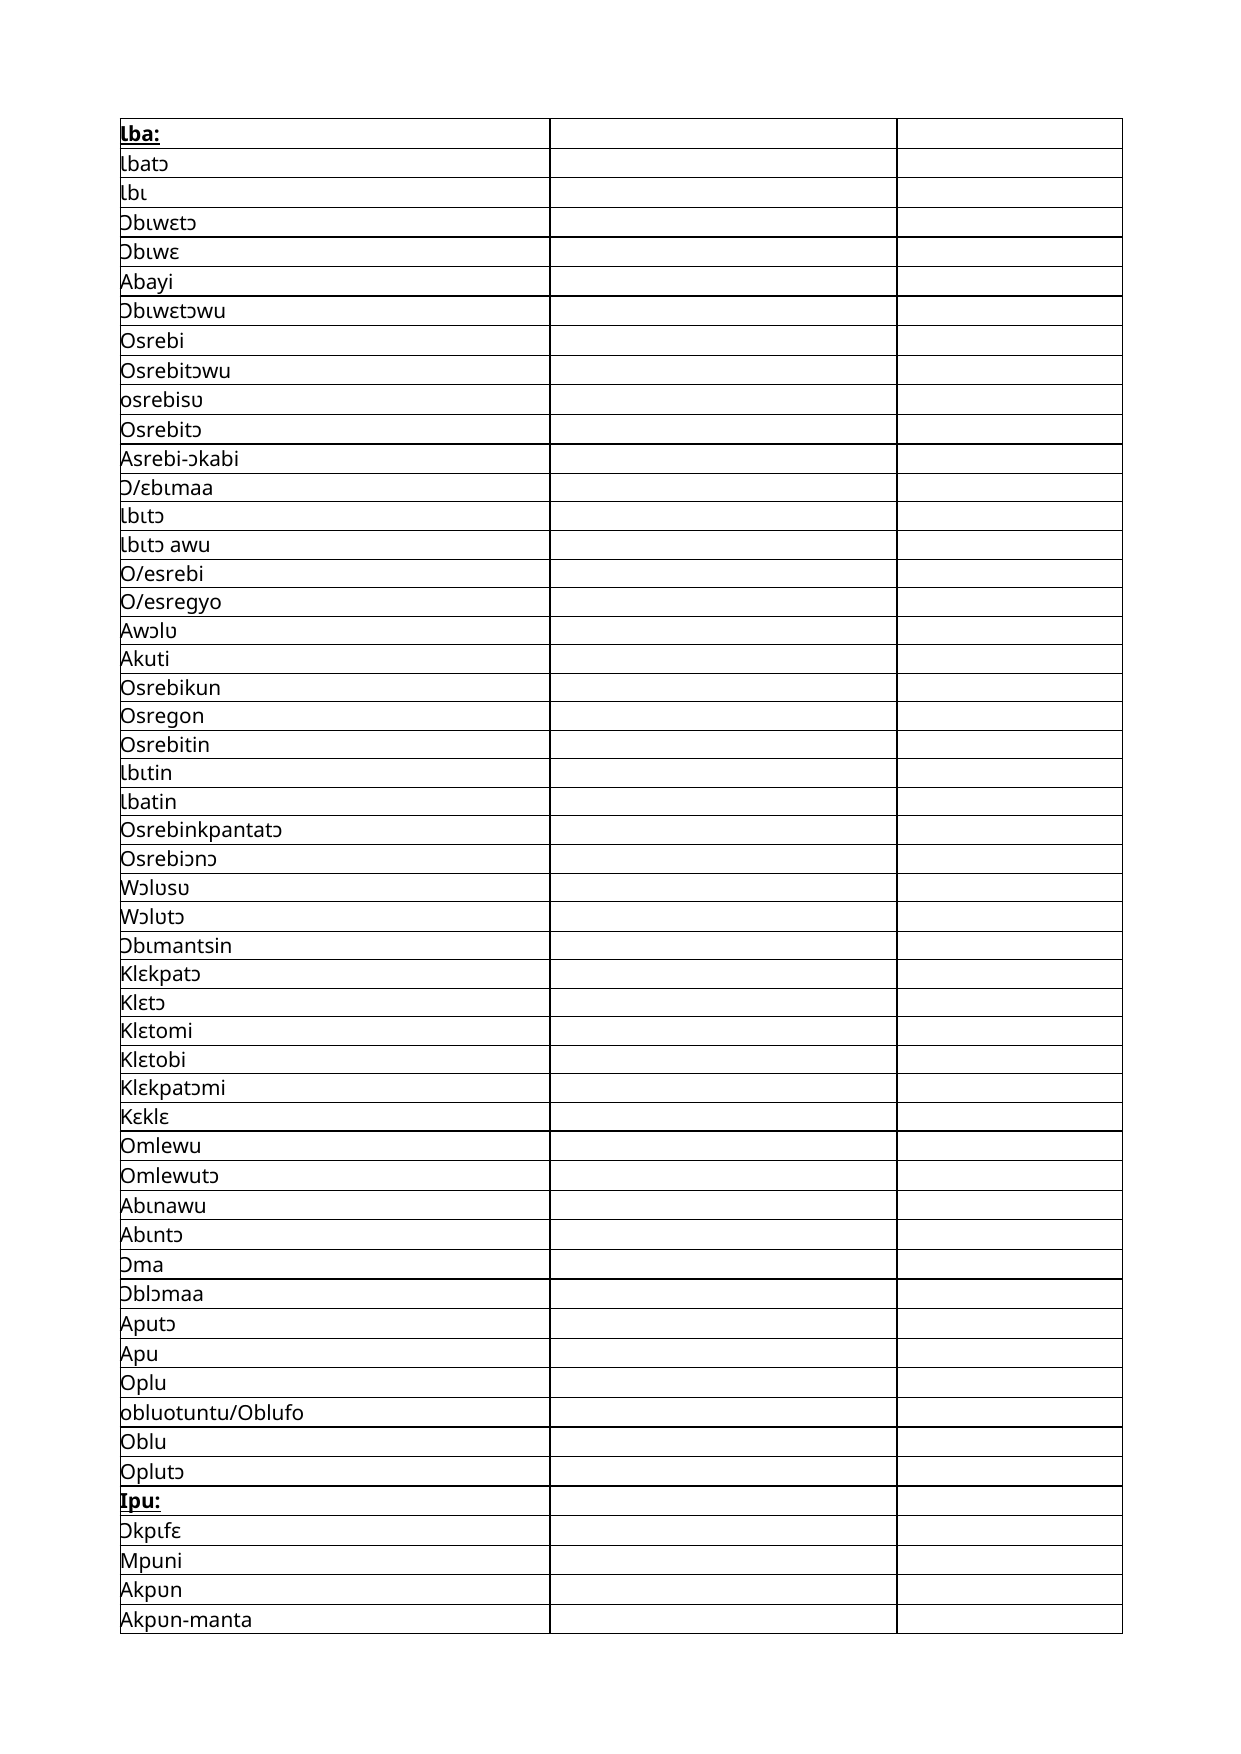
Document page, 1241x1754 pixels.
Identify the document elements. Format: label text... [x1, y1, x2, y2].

table_cell [898, 502, 1122, 530]
table_cell [898, 1074, 1122, 1102]
table_cell [898, 1398, 1122, 1426]
table_cell Ɔma [121, 1250, 549, 1278]
table_cell [551, 297, 896, 325]
table_cell [551, 1161, 896, 1190]
table_cell [551, 1280, 896, 1308]
table_cell Ɔbɩmantsin [121, 932, 549, 959]
table_cell [898, 1516, 1122, 1545]
table_cell Klɛkpatɔmi [121, 1074, 549, 1102]
table_cell [551, 560, 896, 587]
table_cell [551, 702, 896, 730]
table_cell [898, 1250, 1122, 1278]
table_cell [898, 845, 1122, 873]
table_cell [551, 1575, 896, 1604]
table_cell Ɩba: [121, 119, 549, 148]
table_cell [898, 1161, 1122, 1190]
table_cell [898, 297, 1122, 325]
table_cell [551, 1368, 896, 1397]
table_cell Asrebi-ɔkabi [121, 445, 549, 473]
table_cell [898, 816, 1122, 844]
table_cell [898, 445, 1122, 473]
table_cell [551, 960, 896, 988]
table_cell [898, 1605, 1122, 1633]
table_cell [551, 731, 896, 758]
table_cell [551, 1605, 896, 1633]
table_cell [898, 1132, 1122, 1160]
table_cell [898, 415, 1122, 443]
table_cell Ɔblɔmaa [121, 1280, 549, 1308]
table_cell Ɩbatɔ [121, 149, 549, 177]
table_cell [551, 326, 896, 355]
table_cell [898, 1046, 1122, 1073]
table_cell [551, 1428, 896, 1456]
table_cell Oplu [121, 1368, 549, 1397]
table_cell osrebisʋ [121, 385, 549, 414]
table_cell [551, 502, 896, 530]
table_cell [898, 1103, 1122, 1130]
table_cell [898, 356, 1122, 384]
table_cell Abayi [121, 267, 549, 295]
table_cell Osrebitin [121, 731, 549, 758]
table_cell Ɔbɩwɛtɔwu [121, 297, 549, 325]
table_cell Osrebikun [121, 674, 549, 701]
table_cell Ɩbɩtɔ awu [121, 531, 549, 559]
table_cell [898, 960, 1122, 988]
table_cell [551, 1457, 896, 1485]
table_cell [898, 238, 1122, 266]
table_cell [551, 531, 896, 559]
table_cell Ɔkpɩfɛ [121, 1516, 549, 1545]
table_cell [551, 356, 896, 384]
table_cell Ɔ/ɛbɩmaa [121, 474, 549, 501]
table_cell Osrebitɔwu [121, 356, 549, 384]
table_cell [551, 208, 896, 236]
table_cell [898, 1546, 1122, 1574]
table_cell [551, 1487, 896, 1515]
table_cell [551, 1074, 896, 1102]
table_cell [551, 1103, 896, 1130]
table_cell [898, 1191, 1122, 1219]
table_cell Akuti [121, 645, 549, 673]
table_cell Klɛtomi [121, 1017, 549, 1045]
table_cell [551, 119, 896, 148]
table_cell Klɛtɔ [121, 989, 549, 1016]
table_cell Ipu: [121, 1487, 549, 1515]
table_cell [898, 119, 1122, 148]
table_cell Aputɔ [121, 1309, 549, 1338]
table_cell [898, 149, 1122, 177]
table_cell [898, 1368, 1122, 1397]
table_cell Ɩbɩtin [121, 759, 549, 787]
table_cell [551, 1250, 896, 1278]
table_cell [551, 1132, 896, 1160]
table_cell [898, 1220, 1122, 1249]
table_cell [898, 702, 1122, 730]
table_cell [551, 674, 896, 701]
table_cell [898, 208, 1122, 236]
table_cell Ɔbɩwɛ [121, 238, 549, 266]
table_cell Abɩntɔ [121, 1220, 549, 1249]
table_cell [551, 788, 896, 815]
table_cell [551, 1546, 896, 1574]
table_cell [898, 902, 1122, 931]
table_cell [898, 474, 1122, 501]
table_cell [898, 674, 1122, 701]
table_cell Omlewutɔ [121, 1161, 549, 1190]
table_cell [898, 1339, 1122, 1367]
table_cell [898, 267, 1122, 295]
table_cell Ɩbatin [121, 788, 549, 815]
table_cell Wɔlʋsʋ [121, 874, 549, 901]
table_cell Ɩbɩtɔ [121, 502, 549, 530]
table_cell [551, 1191, 896, 1219]
table_cell Osrebitɔ [121, 415, 549, 443]
table_cell [551, 1017, 896, 1045]
table_cell [551, 845, 896, 873]
table_cell [898, 788, 1122, 815]
table_cell [898, 178, 1122, 207]
table_cell Wɔlʋtɔ [121, 902, 549, 931]
table_cell Ɩbɩ [121, 178, 549, 207]
table_cell [551, 1220, 896, 1249]
table_cell [551, 1516, 896, 1545]
table_cell [551, 267, 896, 295]
table_cell [898, 560, 1122, 587]
table_cell Akpʋn-manta [121, 1605, 549, 1633]
table_cell O/esrebi [121, 560, 549, 587]
table_cell Osrebinkpantatɔ [121, 816, 549, 844]
table_cell [551, 989, 896, 1016]
table_cell Klɛtobi [121, 1046, 549, 1073]
table_cell [551, 415, 896, 443]
table_cell [551, 617, 896, 644]
table_cell Oblu [121, 1428, 549, 1456]
table_cell [898, 874, 1122, 901]
table_cell Klɛkpatɔ [121, 960, 549, 988]
table_cell [551, 238, 896, 266]
table_cell [551, 645, 896, 673]
table_cell [551, 902, 896, 931]
table_cell [898, 617, 1122, 644]
table_cell [898, 645, 1122, 673]
table_cell [898, 588, 1122, 616]
table_cell Akpʋn [121, 1575, 549, 1604]
table_cell Abɩnawu [121, 1191, 549, 1219]
table_cell [551, 474, 896, 501]
table_cell [551, 932, 896, 959]
table_cell [551, 588, 896, 616]
table_cell [551, 385, 896, 414]
table_cell Ɔbɩwɛtɔ [121, 208, 549, 236]
table_cell [551, 445, 896, 473]
table_cell [551, 1339, 896, 1367]
table_cell [898, 731, 1122, 758]
table_cell [898, 1280, 1122, 1308]
table_cell Osregon [121, 702, 549, 730]
table_cell Osrebi [121, 326, 549, 355]
table_cell Omlewu [121, 1132, 549, 1160]
table_cell [551, 1398, 896, 1426]
table_cell [898, 1428, 1122, 1456]
table_cell [898, 531, 1122, 559]
table_cell Awɔlʋ [121, 617, 549, 644]
table_cell [551, 874, 896, 901]
table_cell Osrebiɔnɔ [121, 845, 549, 873]
table_cell Apu [121, 1339, 549, 1367]
table_cell [898, 385, 1122, 414]
table_cell Mpuni [121, 1546, 549, 1574]
table_cell [898, 1575, 1122, 1604]
table_cell [898, 1309, 1122, 1338]
table_cell O/esregyo [121, 588, 549, 616]
table_cell [551, 816, 896, 844]
table_cell Oplutɔ [121, 1457, 549, 1485]
table_cell [898, 1487, 1122, 1515]
table_cell [898, 759, 1122, 787]
table_cell obluotuntu/Oblufo [121, 1398, 549, 1426]
table_cell [551, 149, 896, 177]
table_cell [551, 759, 896, 787]
table_cell [898, 326, 1122, 355]
table_cell [551, 1309, 896, 1338]
table_cell [898, 989, 1122, 1016]
table_cell [898, 1457, 1122, 1485]
table_cell Kɛklɛ [121, 1103, 549, 1130]
table_cell [898, 932, 1122, 959]
table_cell [551, 178, 896, 207]
table_cell [551, 1046, 896, 1073]
table_cell [898, 1017, 1122, 1045]
